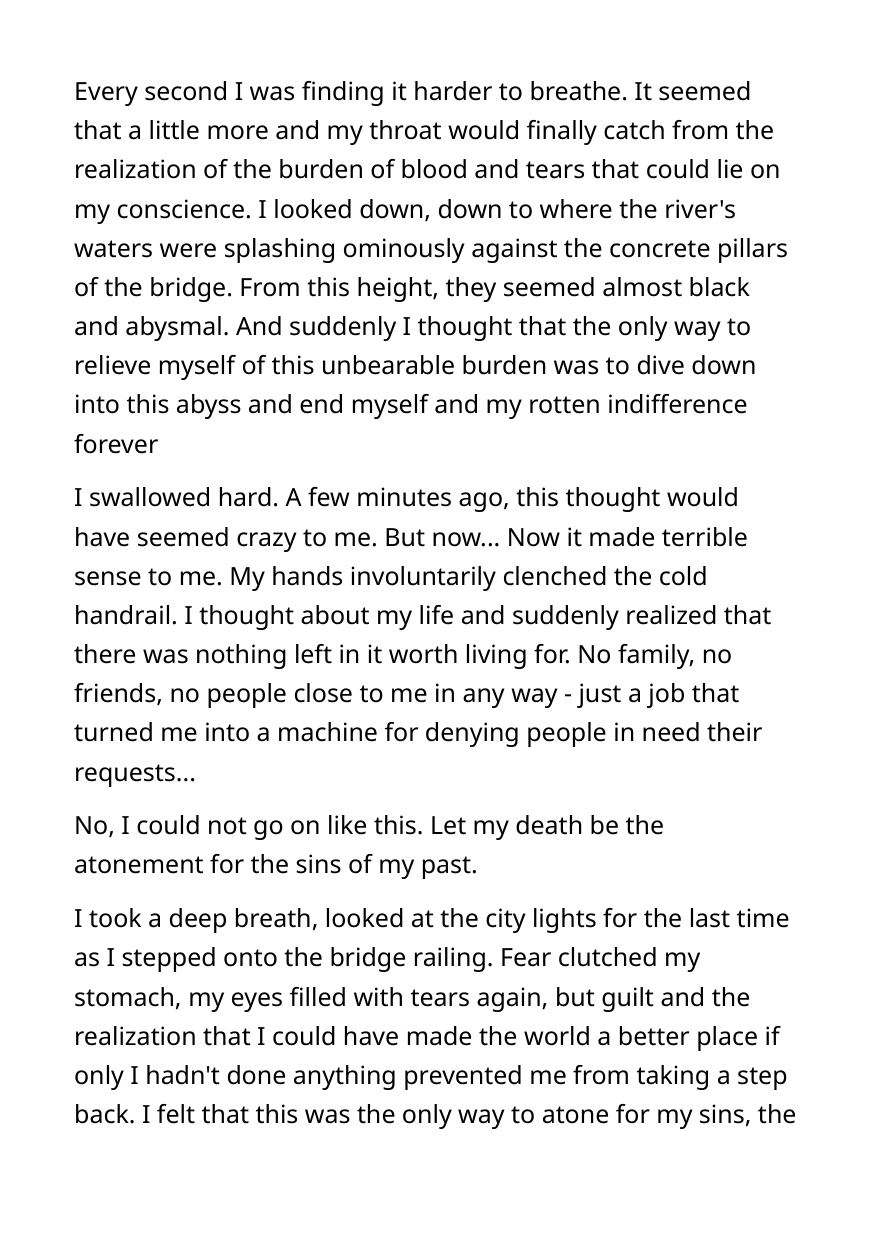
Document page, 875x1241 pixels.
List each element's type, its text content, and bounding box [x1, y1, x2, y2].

text Every second I was finding it harder to breathe. It seemed that a little more and my throat would finally catch from the realization of the burden of blood and tears that could lie on my conscience. I looked down, down to where the river's waters were splashing ominously against the concrete pillars of the bridge. From this height, they seemed almost black and abysmal. And suddenly I thought that the only way to relieve myself of this unbearable burden was to dive down into this abyss and end myself and my rotten indifference forever [74, 74, 800, 460]
text I took a deep breath, looked at the city lights for the last time as I stepped onto the bridge railing. Fear clutched my stomach, my eyes filled with tears again, but guilt and the realization that I could have made the world a better place if only I hadn't done anything prevented me from taking a step back. I felt that this was the only way to atone for my sins, the [74, 901, 800, 1131]
text No, I could not go on like this. Let my death be the atonement for the sins of my past. [74, 808, 800, 881]
text I swallowed hard. A few minutes ago, this thought would have seemed crazy to me. But now... Now it made terrible sense to me. My hands involuntarily clenched the cold handrail. I thought about my life and suddenly realized that there was nothing left in it worth living for. No family, no friends, no people close to me in any way - just a job that turned me into a machine for denying people in need their requests... [74, 480, 800, 788]
